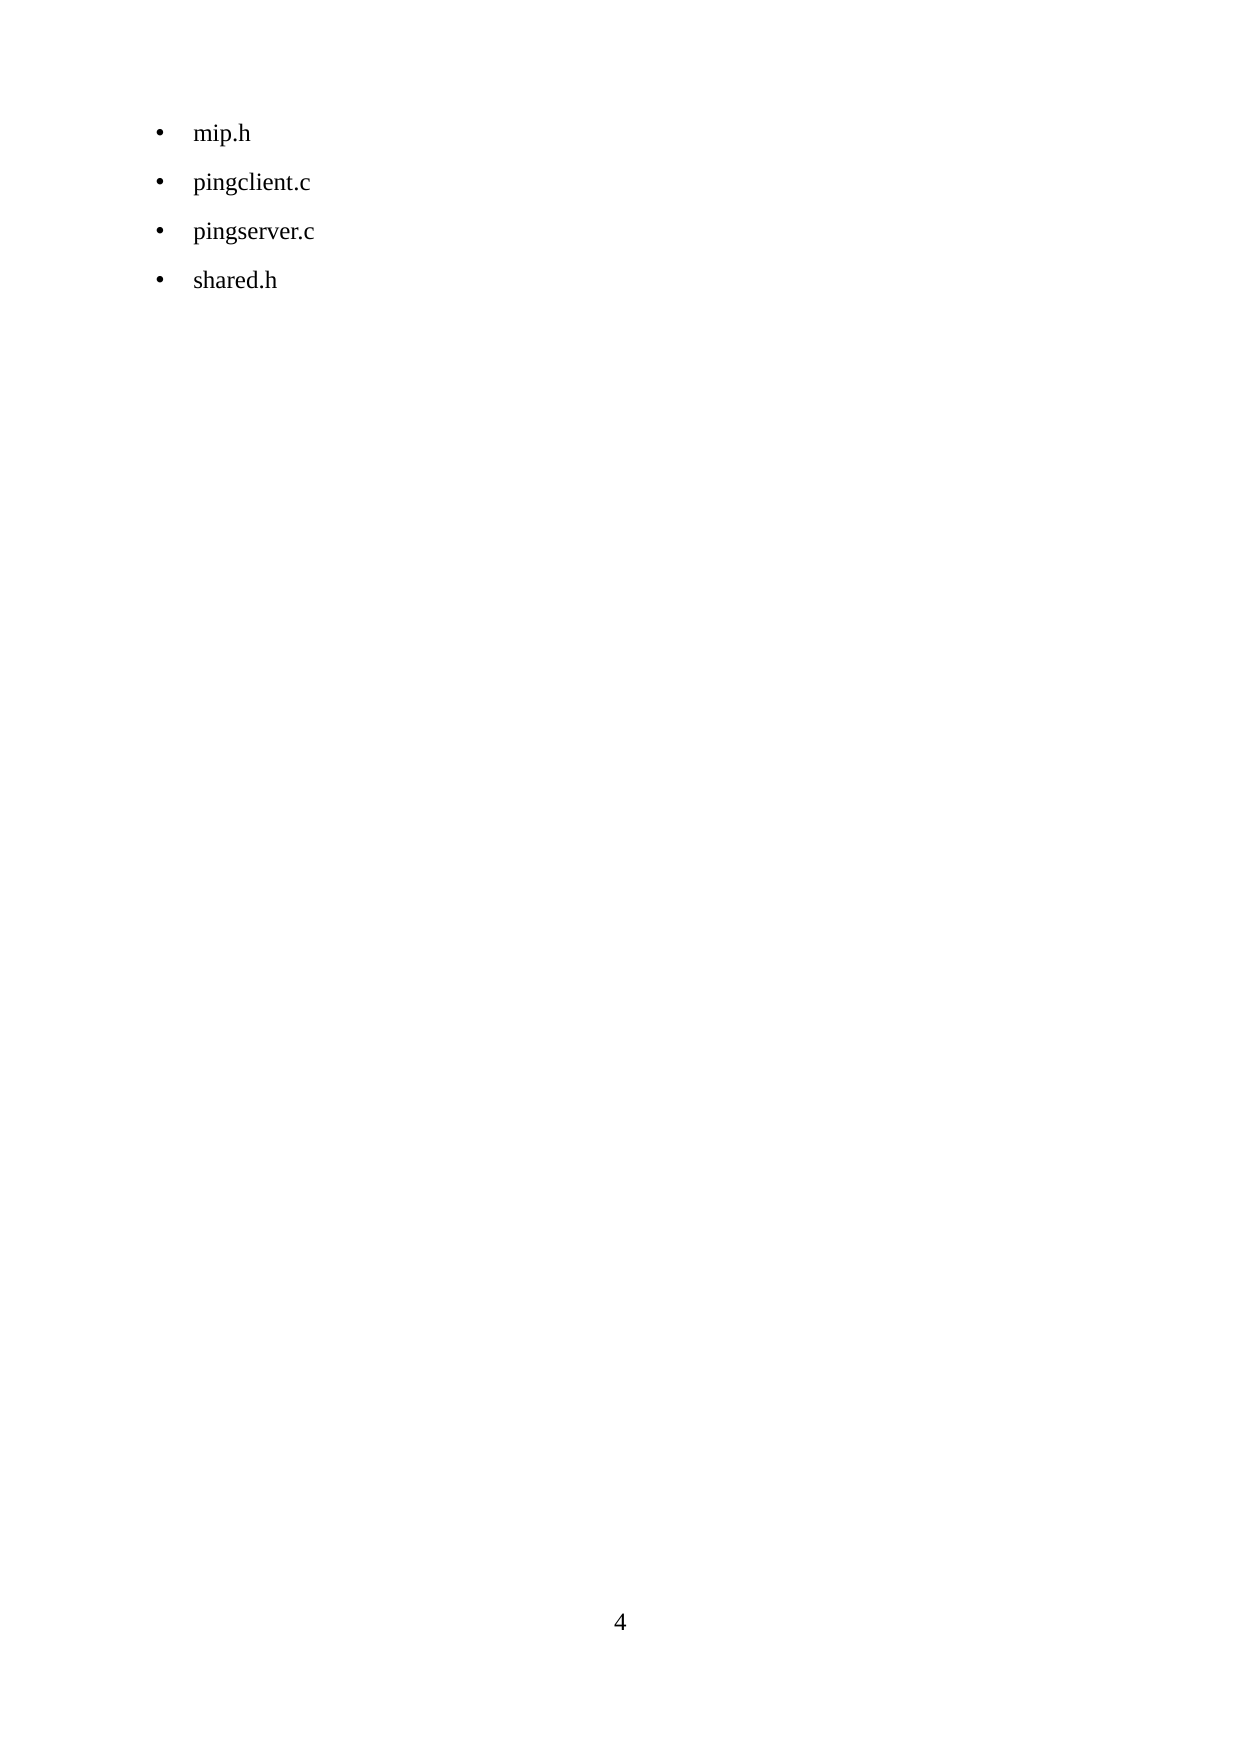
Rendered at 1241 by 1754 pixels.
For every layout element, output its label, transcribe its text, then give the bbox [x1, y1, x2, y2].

list pingserver.c [156, 216, 1122, 245]
list mip.h [156, 118, 1122, 147]
list pingclient.c [156, 167, 1122, 196]
list shared.h [156, 265, 1122, 294]
